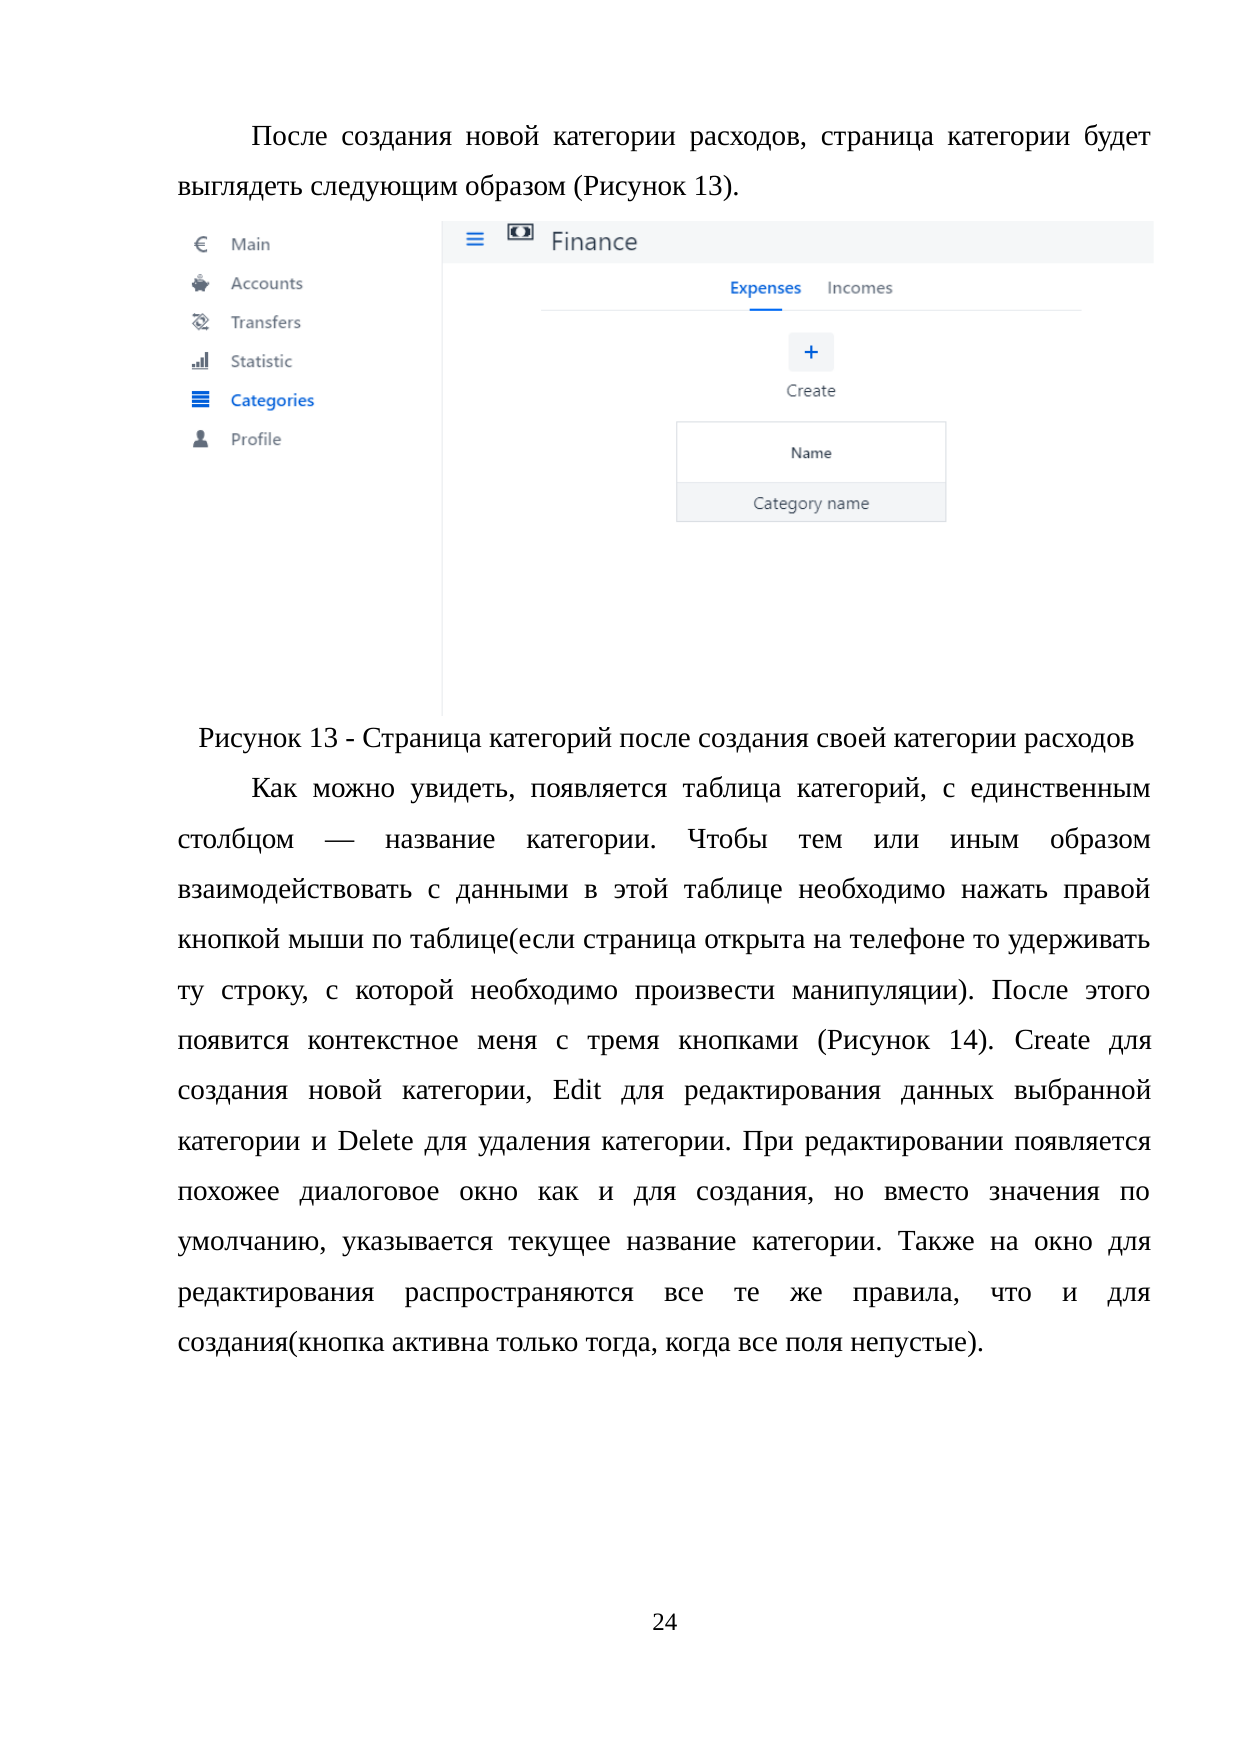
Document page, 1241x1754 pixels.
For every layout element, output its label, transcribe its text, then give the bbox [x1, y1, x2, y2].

text Как можно увидеть, появляется таблица категорий, с единственным столбцом — название категории. Чтобы тем или иным образом взаимодействовать с данными в этой таблице необходимо нажать правой кнопкой мыши по таблице(если страница открыта на телефоне то удерживать ту строку, с которой необходимо произвести манипуляции). После этого появится контекстное меня с тремя кнопками (Рисунок 14). Create для создания новой категории, Edit для редактирования данных выбранной категории и Delete для удаления категории. При редактировании появляется похожее диалоговое окно как и для создания, но вместо значения по умолчанию, указывается текущее название категории. Также на окно для редактирования распространяются все те же правила, что и для создания(кнопка активна только тогда, когда все поля непустые). [177, 209, 1153, 1357]
text Рисунок 13 - Страница категорий после создания своей категории расходов [179, 716, 1153, 754]
text После создания новой категории расходов, страница категории будет выглядеть следующим образом (Рисунок 13). [177, 118, 1152, 202]
picture [179, 221, 1154, 716]
